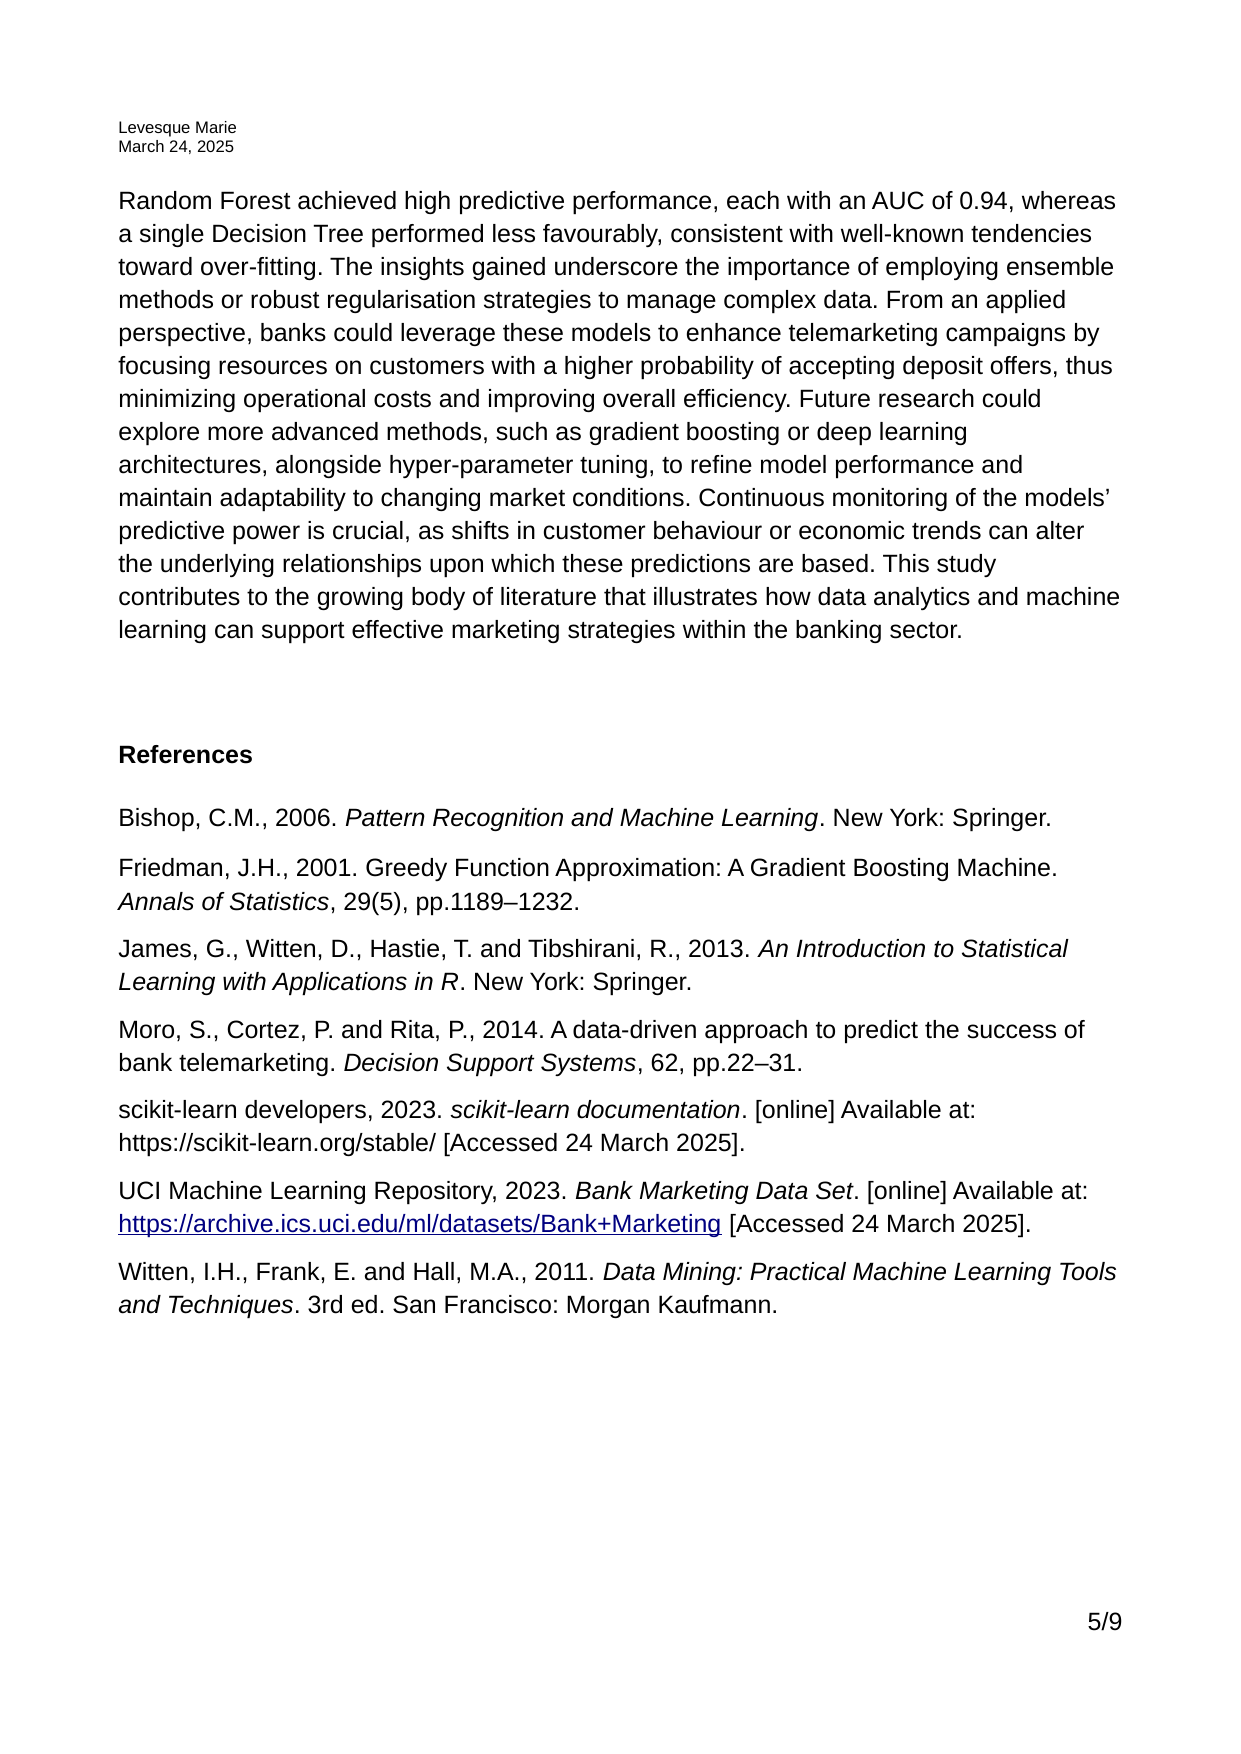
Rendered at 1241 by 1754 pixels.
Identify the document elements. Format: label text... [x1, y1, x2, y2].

text James, G., Witten, D., Hastie, T. and Tibshirani, R., 2013. An Introduction to Statistical Learning with Applications in R. New York: Springer. [118, 934, 1122, 996]
text Friedman, J.H., 2001. Greedy Function Approximation: A Gradient Boosting Machine. Annals of Statistics, 29(5), pp.1189–1232. [118, 853, 1122, 915]
text Moro, S., Cortez, P. and Rita, P., 2014. A data-driven approach to predict the success of bank telemarketing. Decision Support Systems, 62, pp.22–31. [118, 1015, 1122, 1076]
text Random Forest achieved high predictive performance, each with an AUC of 0.94, whereas a single Decision Tree performed less favourably, consistent with well-known tendencies toward over-fitting. The insights gained underscore the importance of employing ensemble methods or robust regularisation strategies to manage complex data. From an applied perspective, banks could leverage these models to enhance telemarketing campaigns by focusing resources on customers with a higher probability of accepting deposit offers, thus minimizing operational costs and improving overall efficiency. Future research could explore more advanced methods, such as gradient boosting or deep learning architectures, alongside hyper-parameter tuning, to refine model performance and maintain adaptability to changing market conditions. Continuous monitoring of the models’ predictive power is crucial, as shifts in customer behaviour or economic trends can alter the underlying relationships upon which these predictions are based. This study contributes to the growing body of literature that illustrates how data analytics and machine learning can support effective marketing strategies within the banking sector. [118, 186, 1122, 644]
text References [118, 740, 1122, 769]
text scikit-learn developers, 2023. scikit-learn documentation. [online] Available at: https://scikit-learn.org/stable/ [Accessed 24 March 2025]. [118, 1095, 1122, 1157]
text Bishop, C.M., 2006. Pattern Recognition and Machine Learning. New York: Springer. [118, 803, 1122, 831]
text Witten, I.H., Frank, E. and Hall, M.A., 2011. Data Mining: Practical Machine Learning Tools and Techniques. 3rd ed. San Francisco: Morgan Kaufmann. [118, 1257, 1122, 1318]
text UCI Machine Learning Repository, 2023. Bank Marketing Data Set. [online] Available at: https://archive.ics.uci.edu/ml/datasets/Bank+Marketing [Accessed 24 March 2025]. [118, 1176, 1122, 1238]
